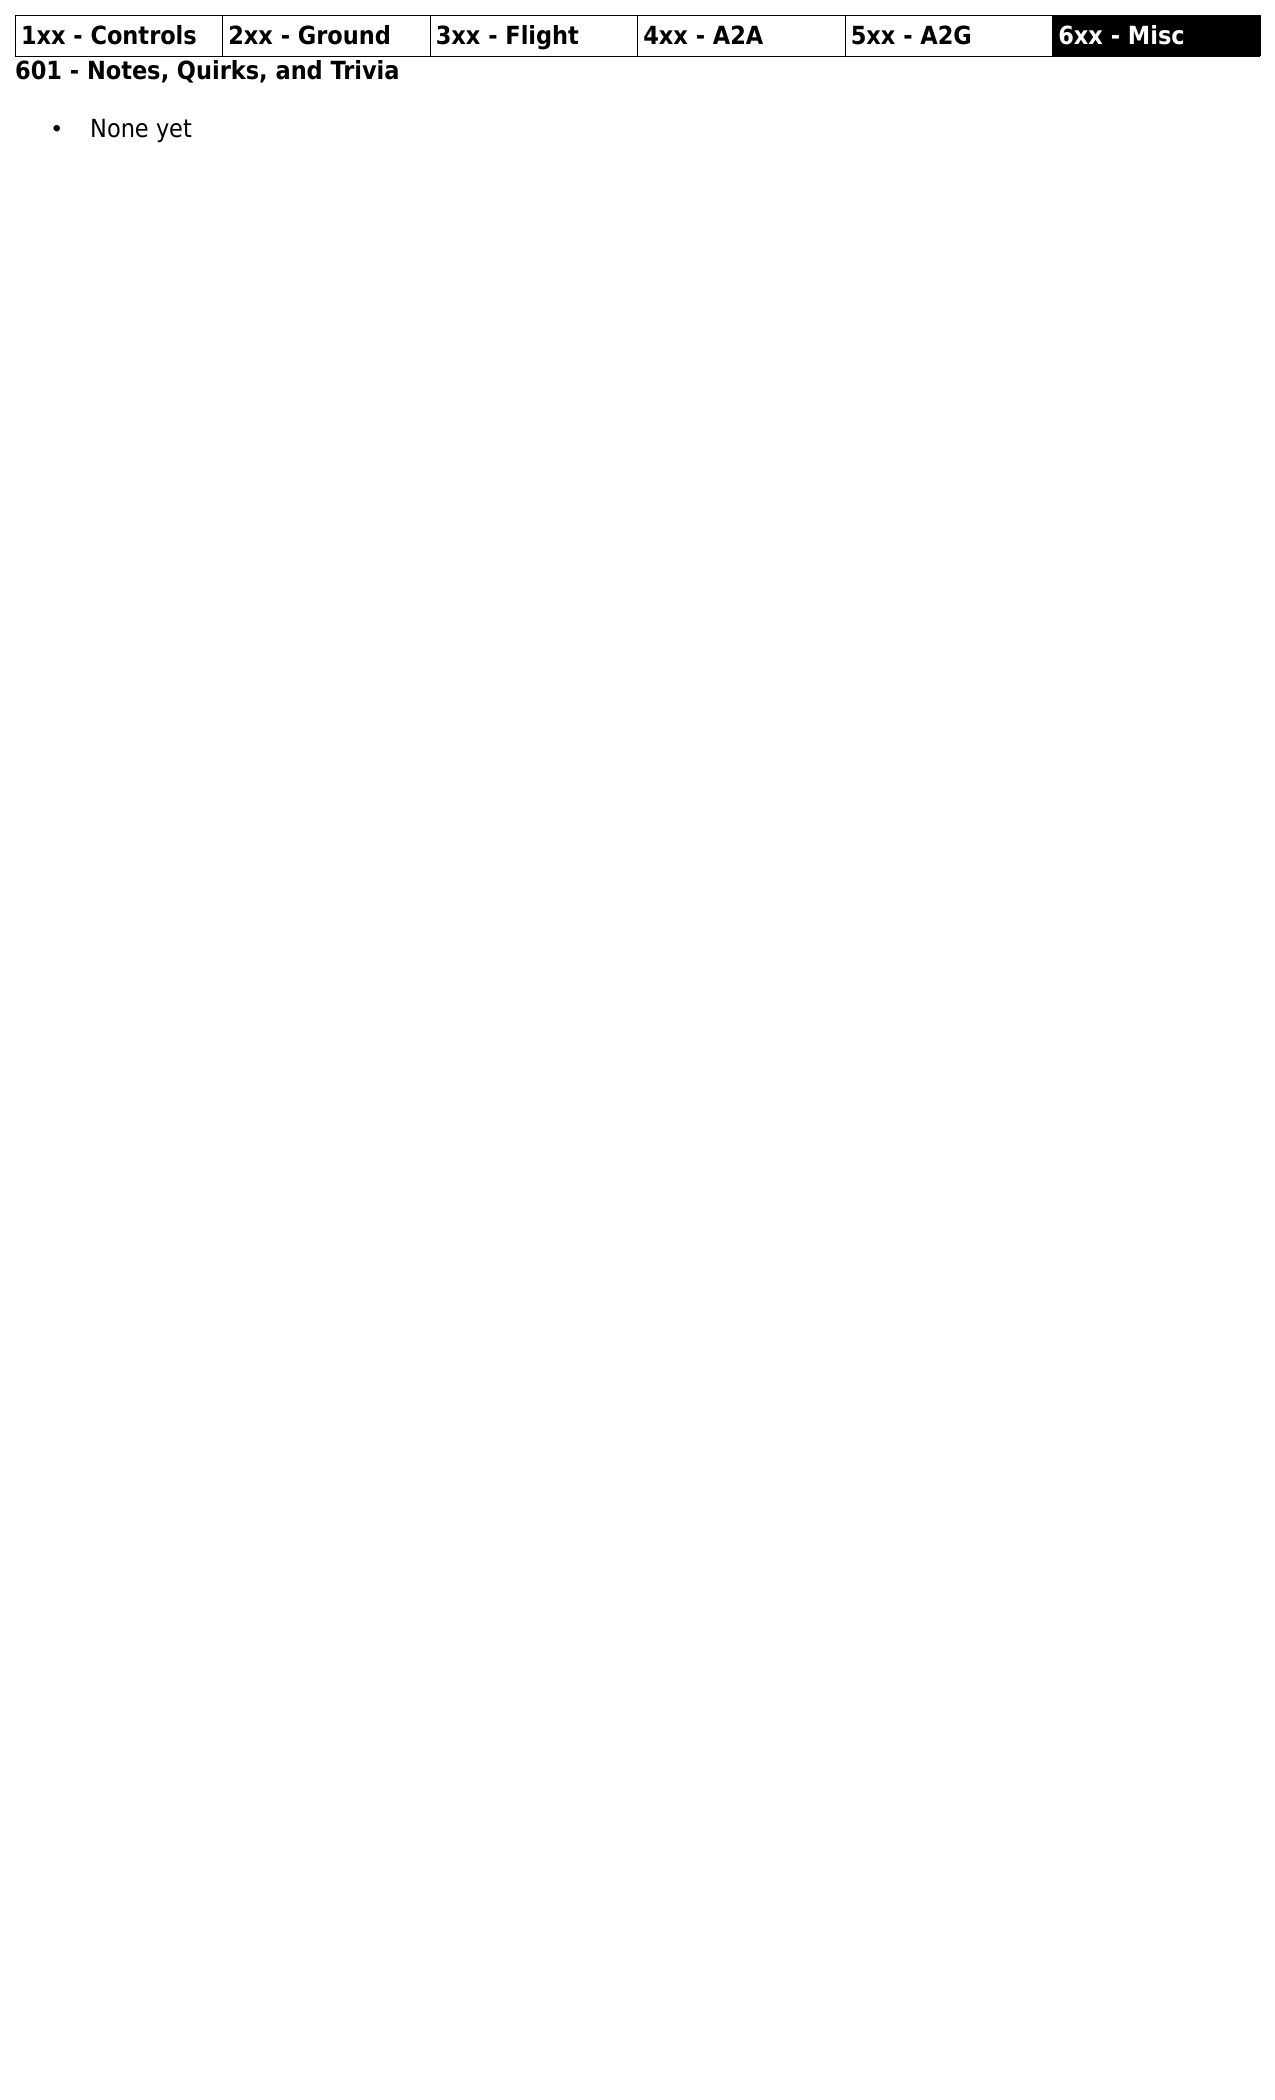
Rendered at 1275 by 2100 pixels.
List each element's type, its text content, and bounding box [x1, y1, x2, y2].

table_header 1xx - Controls [16, 16, 222, 56]
table_header 3xx - Flight [431, 16, 637, 56]
list None yet [52, 114, 1260, 143]
table_header 6xx - Misc [1053, 16, 1260, 56]
table_header 2xx - Ground [223, 16, 430, 56]
text 601 - Notes, Quirks, and Trivia [15, 57, 1260, 85]
table_header 5xx - A2G [846, 16, 1052, 56]
table_header 4xx - A2A [638, 16, 845, 56]
